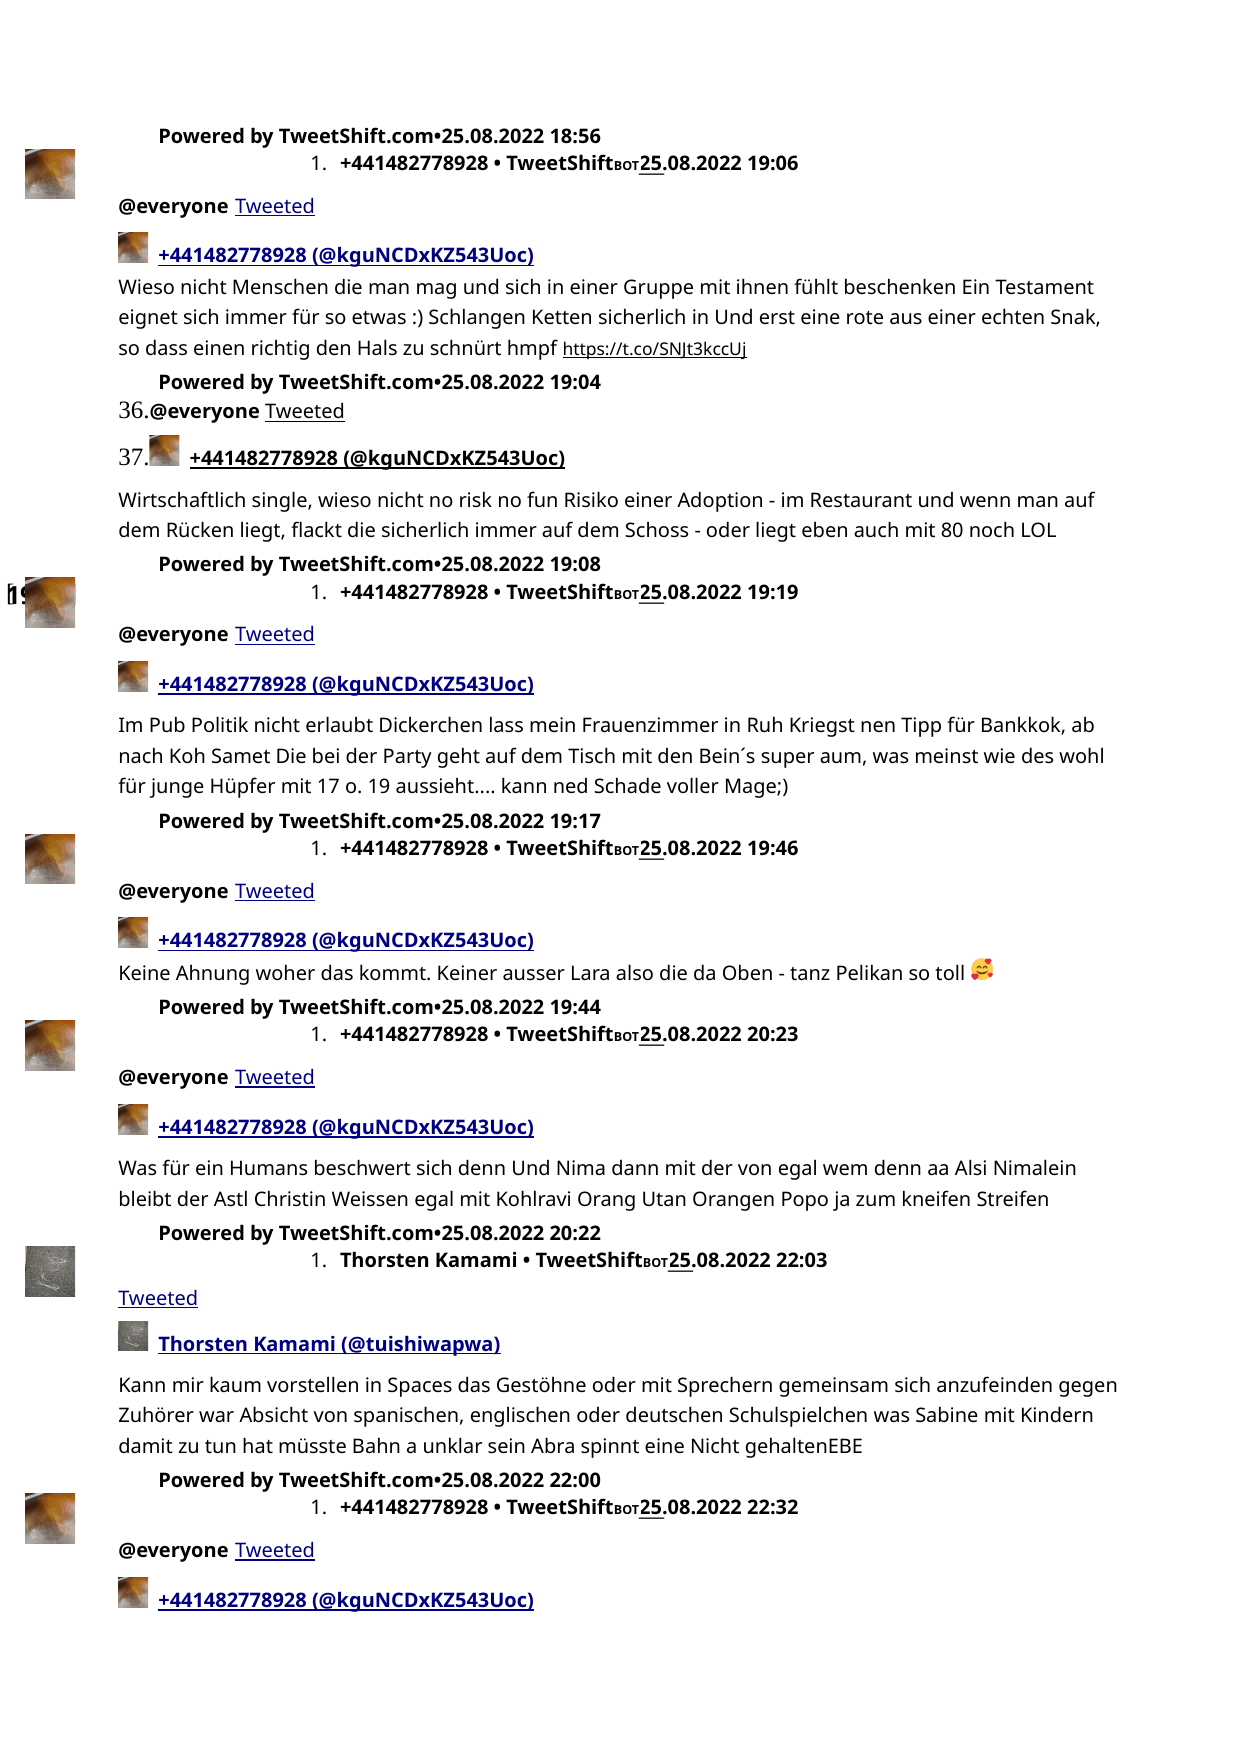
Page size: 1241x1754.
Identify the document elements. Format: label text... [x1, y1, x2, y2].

picture [118, 1321, 149, 1351]
list 19:08 [0, 578, 25, 612]
list +441482778928 (@kguNCDxKZ543Uoc) [118, 1104, 1122, 1140]
list @everyone Tweeted [118, 871, 1122, 905]
subtitle +441482778928 • TweetShiftBOT25.08.2022 19:19 [310, 578, 1122, 605]
picture [118, 661, 149, 692]
picture [25, 577, 75, 628]
subtitle +441482778928 • TweetShiftBOT25.08.2022 22:32 [310, 1493, 1122, 1521]
picture [118, 917, 149, 948]
picture [25, 834, 75, 884]
list Wirtschaftlich single, wieso nicht no risk no fun Risiko einer Adoption - im Restaurant und wenn man auf dem Rücken liegt, flackt die sicherlich immer auf dem Schoss - oder liegt eben auch mit 80 noch LOL [118, 486, 1122, 543]
list Powered by TweetShift.com•25.08.2022 19:44 [123, 989, 1117, 1021]
list @everyone Tweeted [118, 395, 1122, 425]
subtitle +441482778928 • TweetShiftBOT25.08.2022 19:46 [310, 834, 1122, 861]
subtitle +441482778928 • TweetShiftBOT25.08.2022 19:06 [310, 149, 1122, 176]
list +441482778928 (@kguNCDxKZ543Uoc) [118, 918, 1122, 954]
list @everyone Tweeted [118, 186, 1122, 220]
list Powered by TweetShift.com•25.08.2022 19:08 [123, 547, 1117, 578]
list Im Pub Politik nicht erlaubt Dickerchen lass mein Frauenzimmer in Ruh Kriegst nen Tipp für Bankkok, ab nach Koh Samet Die bei der Party geht auf dem Tisch mit den Bein´s super aum, was meinst wie des wohl für junge Hüpfer mit 17 o. 19 aussieht.... kann ned Schade voller Mage;) [118, 712, 1122, 800]
list +441482778928 (@kguNCDxKZ543Uoc) [118, 233, 1122, 269]
subtitle Thorsten Kamami • TweetShiftBOT25.08.2022 22:03 [310, 1246, 1122, 1274]
list @everyone Tweeted [118, 1531, 1122, 1565]
picture [25, 1246, 75, 1297]
picture [149, 435, 180, 466]
list Was für ein Humans beschwert sich denn Und Nima dann mit der von egal wem denn aa Alsi Nimalein bleibt der Astl Christin Weissen egal mit Kohlravi Orang Utan Orangen Popo ja zum kneifen Streifen [118, 1154, 1122, 1212]
picture [118, 1104, 149, 1135]
picture [25, 1493, 75, 1544]
list Keine Ahnung woher das kommt. Keiner ausser Lara also die da Oben - tanz Pelikan so toll [118, 958, 1122, 986]
list @everyone Tweeted [118, 615, 1122, 649]
list Powered by TweetShift.com•25.08.2022 19:17 [123, 803, 1117, 834]
list Wieso nicht Menschen die man mag und sich in einer Gruppe mit ihnen fühlt beschenken Ein Testament eignet sich immer für so etwas :) Schlangen Ketten sicherlich in Und erst eine rote aus einer echten Snak, so dass einen richtig den Hals zu schnürt hmpf https://t.co/SNJt3kccUj [118, 273, 1122, 361]
picture [25, 1020, 75, 1071]
picture [25, 149, 75, 199]
list Powered by TweetShift.com•25.08.2022 18:56 [123, 118, 1117, 149]
list Powered by TweetShift.com•25.08.2022 22:00 [123, 1462, 1117, 1493]
list [670, 1284, 1122, 1311]
list @everyone Tweeted [118, 1058, 1122, 1092]
picture [118, 1577, 149, 1608]
list Powered by TweetShift.com•25.08.2022 20:22 [123, 1215, 1117, 1246]
picture [118, 232, 149, 263]
list +441482778928 (@kguNCDxKZ543Uoc) [118, 435, 1122, 471]
list Kann mir kaum vorstellen in Spaces das Gestöhne oder mit Sprechern gemeinsam sich anzufeinden gegen Zuhörer war Absicht von spanischen, englischen oder deutschen Schulspielchen was Sabine mit Kindern damit zu tun hat müsste Bahn a unklar sein Abra spinnt eine Nicht gehaltenEBE [118, 1371, 1122, 1459]
subtitle +441482778928 • TweetShiftBOT25.08.2022 20:23 [310, 1021, 1122, 1048]
list Thorsten Kamami (@tuishiwapwa) [118, 1321, 1122, 1357]
list Tweeted [118, 1284, 668, 1311]
list Powered by TweetShift.com•25.08.2022 19:04 [123, 364, 1117, 395]
list +441482778928 (@kguNCDxKZ543Uoc) [118, 1577, 1122, 1613]
list +441482778928 (@kguNCDxKZ543Uoc) [118, 662, 1122, 697]
